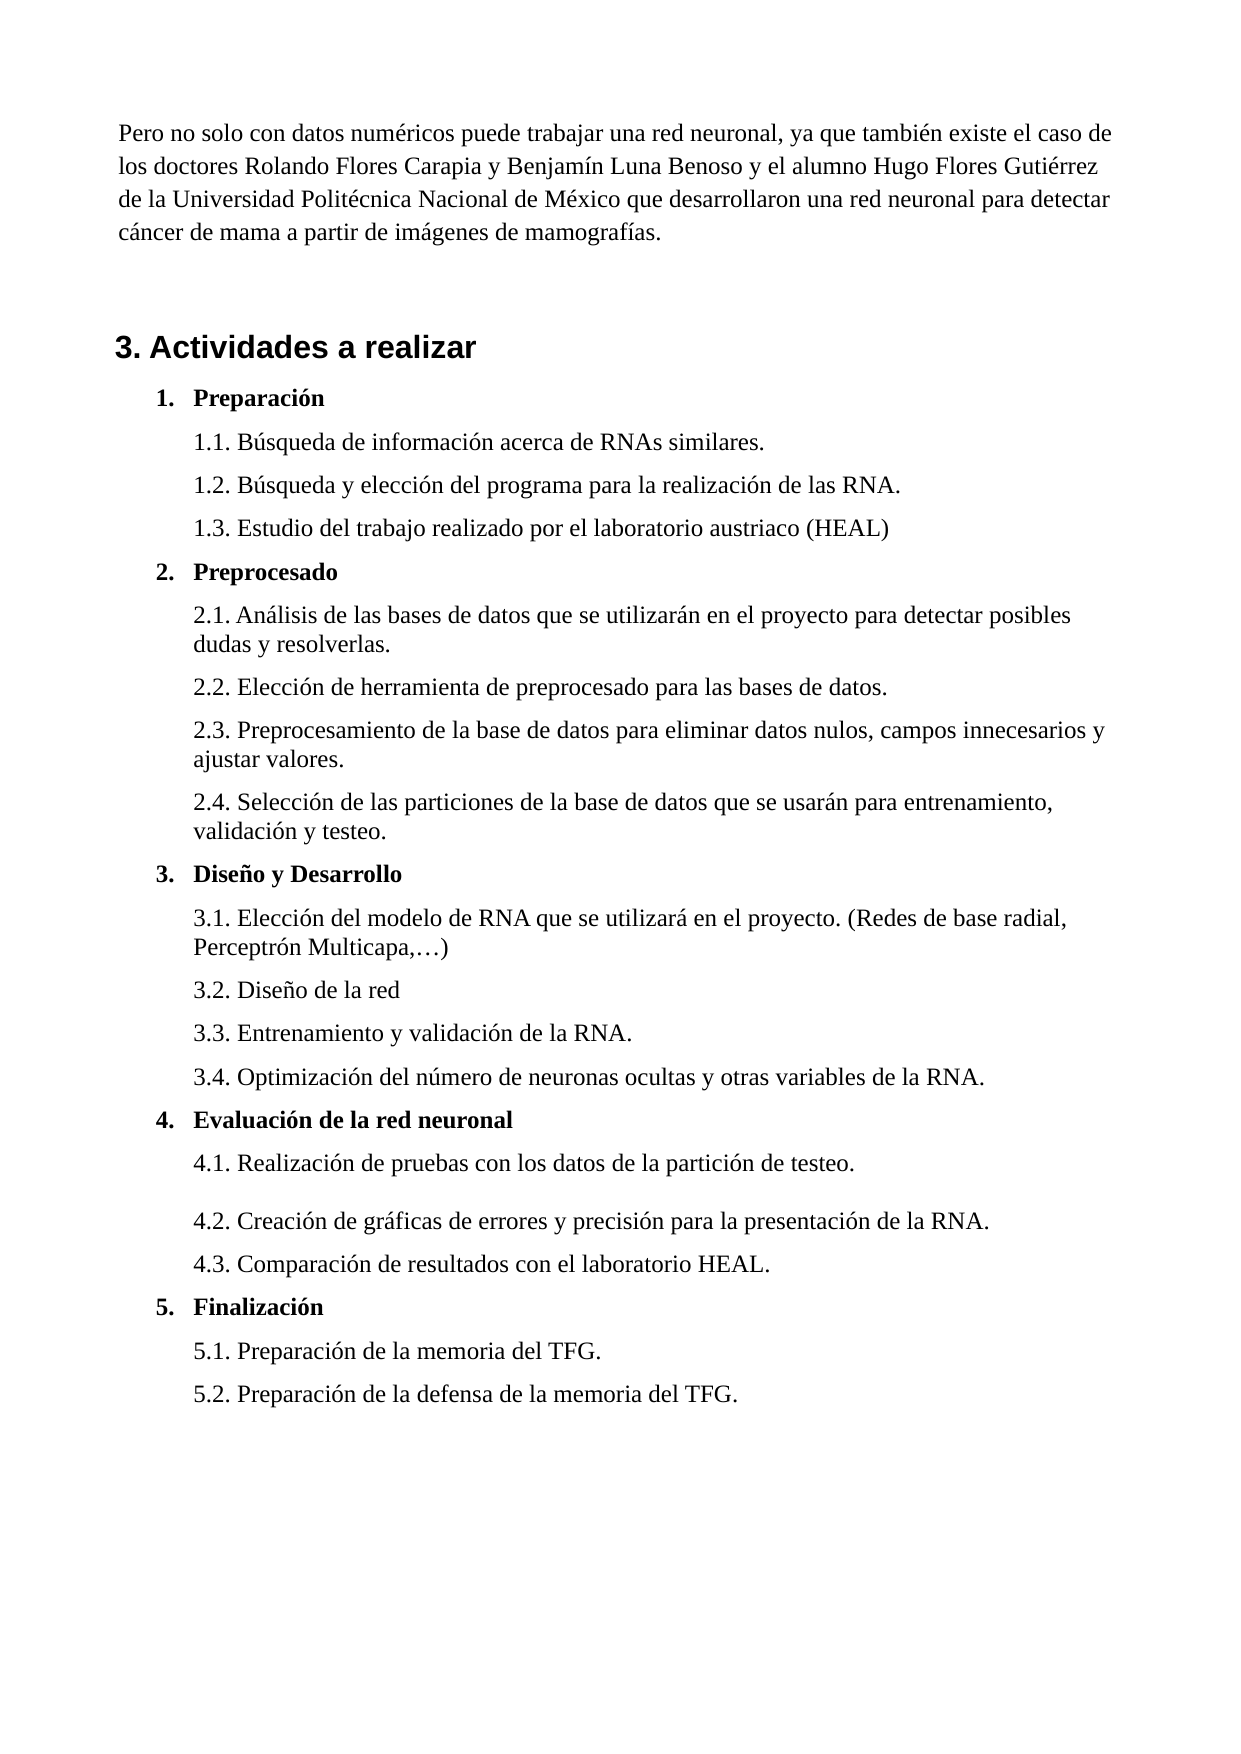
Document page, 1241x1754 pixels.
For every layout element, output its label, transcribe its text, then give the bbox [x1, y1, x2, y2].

list 3.1. Elección del modelo de RNA que se utilizará en el proyecto. (Redes de base radial, Perceptrón Multicapa,…) [156, 903, 1122, 960]
list 4.1. Realización de pruebas con los datos de la partición de testeo. [156, 1148, 1122, 1177]
subtitle 3. Actividades a realizar [114, 328, 1122, 365]
list 5.2. Preparación de la defensa de la memoria del TFG. [156, 1379, 1122, 1408]
list 4.2. Creación de gráficas de errores y precisión para la presentación de la RNA. [156, 1206, 1122, 1234]
list Diseño y Desarrollo [156, 859, 1122, 888]
list 3.2. Diseño de la red [156, 975, 1122, 1004]
list 1.3. Estudio del trabajo realizado por el laboratorio austriaco (HEAL) [156, 513, 1122, 542]
list 3.3. Entrenamiento y validación de la RNA. [156, 1018, 1122, 1047]
list 2.3. Preprocesamiento de la base de datos para eliminar datos nulos, campos innecesarios y ajustar valores. [156, 715, 1122, 773]
list 1.2. Búsqueda y elección del programa para la realización de las RNA. [156, 470, 1122, 499]
list 1.1. Búsqueda de información acerca de RNAs similares. [156, 427, 1122, 455]
list Finalización [156, 1292, 1122, 1321]
text Pero no solo con datos numéricos puede trabajar una red neuronal, ya que también existe el caso de los doctores Rolando Flores Carapia y Benjamín Luna Benoso y el alumno Hugo Flores Gutiérrez de la Universidad Politécnica Nacional de México que desarrollaron una red neuronal para detectar cáncer de mama a partir de imágenes de mamografías. [118, 118, 1122, 246]
list 2.4. Selección de las particiones de la base de datos que se usarán para entrenamiento, validación y testeo. [156, 787, 1122, 845]
list Evaluación de la red neuronal [156, 1105, 1122, 1134]
list 4.3. Comparación de resultados con el laboratorio HEAL. [156, 1249, 1122, 1278]
list 2.1. Análisis de las bases de datos que se utilizarán en el proyecto para detectar posibles dudas y resolverlas. [156, 600, 1122, 657]
list Preparación [156, 383, 1122, 412]
list 5.1. Preparación de la memoria del TFG. [156, 1336, 1122, 1364]
list Preprocesado [156, 557, 1122, 585]
list 2.2. Elección de herramienta de preprocesado para las bases de datos. [156, 672, 1122, 701]
list 3.4. Optimización del número de neuronas ocultas y otras variables de la RNA. [156, 1062, 1122, 1090]
